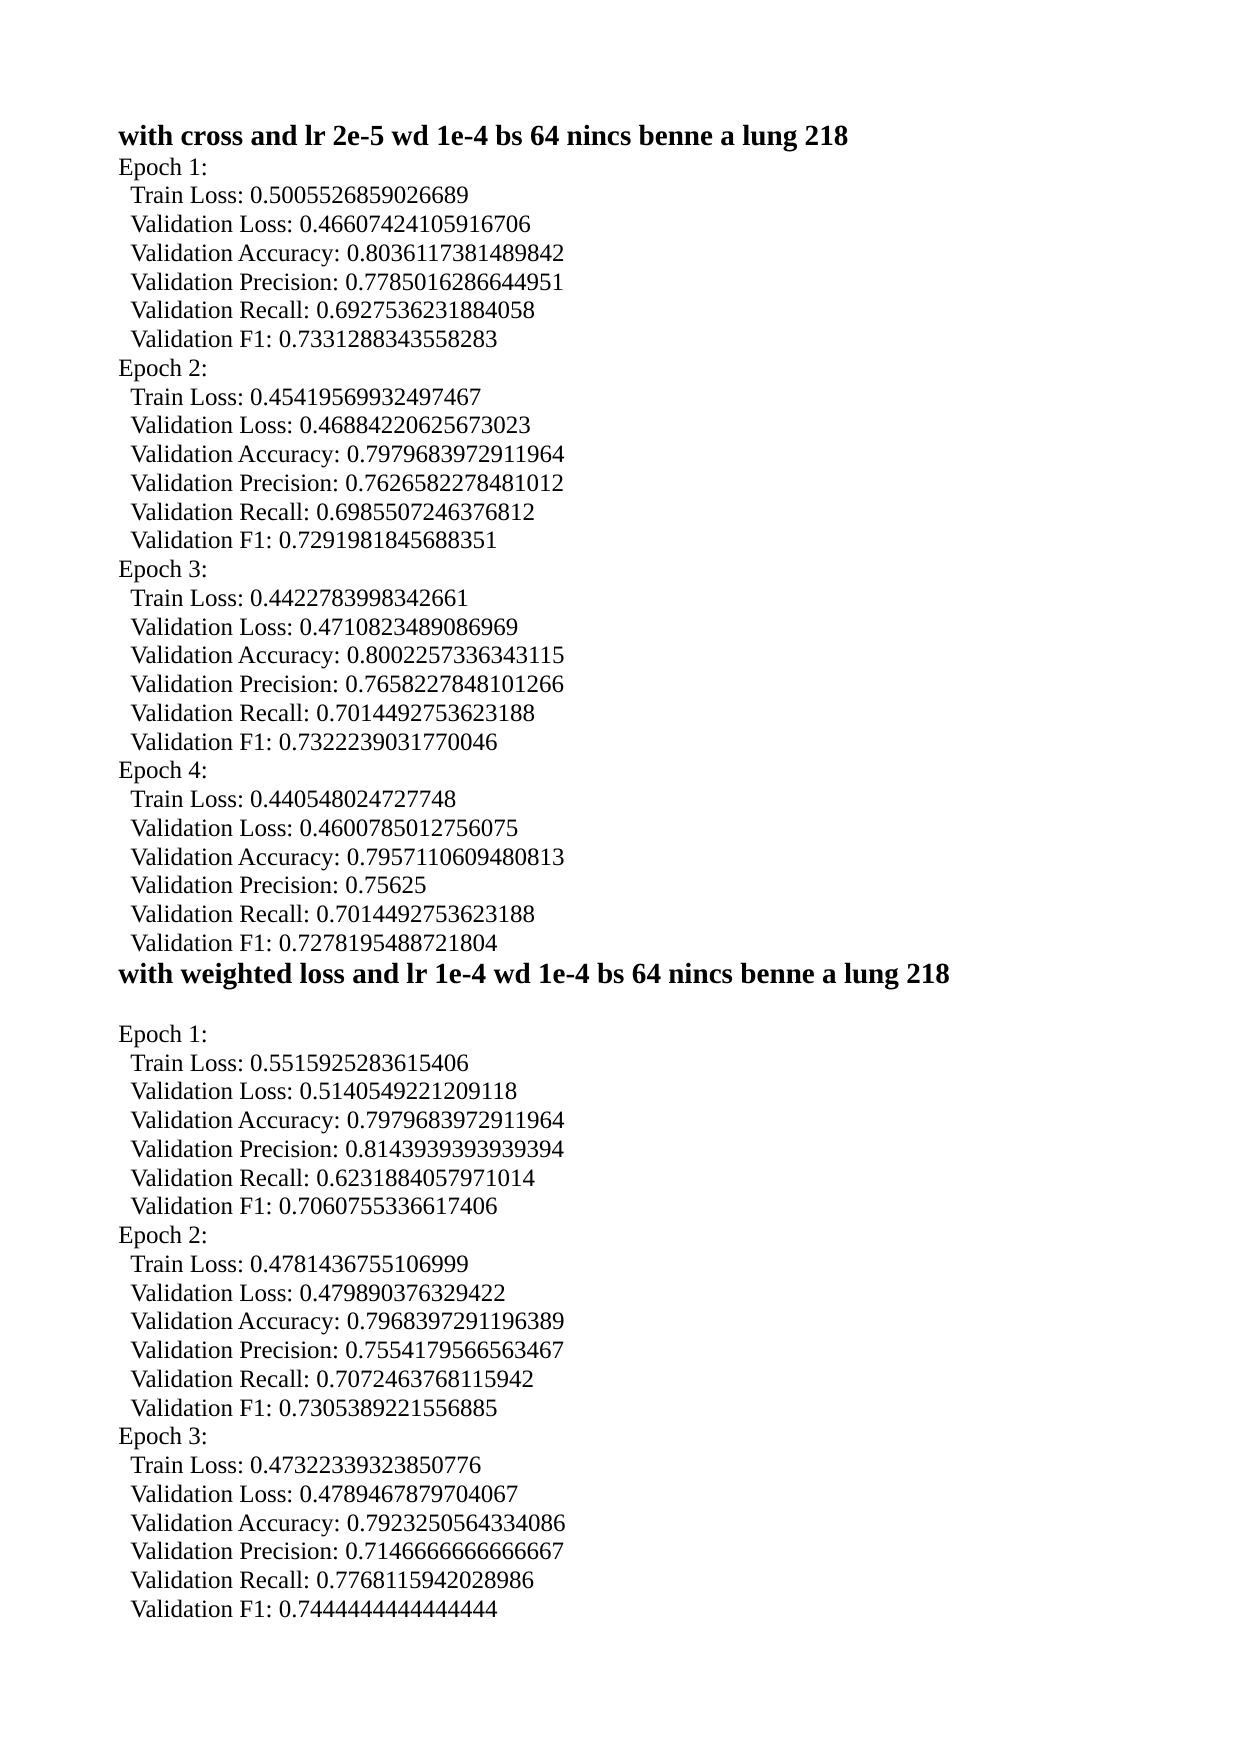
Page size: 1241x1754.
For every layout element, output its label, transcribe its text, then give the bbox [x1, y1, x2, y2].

text Validation Loss: 0.4710823489086969 [118, 612, 1122, 640]
text Validation F1: 0.7278195488721804 [118, 928, 1122, 957]
text with weighted loss and lr 1e-4 wd 1e-4 bs 64 nincs benne a lung 218 [118, 957, 1122, 990]
text Validation Recall: 0.6231884057971014 [118, 1163, 1122, 1191]
text Validation Precision: 0.7146666666666667 [118, 1536, 1122, 1565]
text Validation Accuracy: 0.8036117381489842 [118, 238, 1122, 267]
text Validation Recall: 0.6985507246376812 [118, 497, 1122, 525]
text Validation Loss: 0.46607424105916706 [118, 209, 1122, 238]
text Validation Accuracy: 0.7957110609480813 [118, 842, 1122, 870]
text Epoch 1: [118, 1019, 1122, 1048]
text Validation F1: 0.7305389221556885 [118, 1393, 1122, 1421]
text Epoch 3: [118, 554, 1122, 583]
text Validation Accuracy: 0.7923250564334086 [118, 1508, 1122, 1536]
text Validation Accuracy: 0.7979683972911964 [118, 1105, 1122, 1134]
text Validation Accuracy: 0.7979683972911964 [118, 439, 1122, 468]
text Validation Accuracy: 0.7968397291196389 [118, 1306, 1122, 1335]
text Validation Recall: 0.7768115942028986 [118, 1565, 1122, 1594]
text Epoch 3: [118, 1421, 1122, 1450]
text Validation Loss: 0.4789467879704067 [118, 1479, 1122, 1508]
text Validation Recall: 0.7014492753623188 [118, 899, 1122, 928]
text Train Loss: 0.47322339323850776 [118, 1450, 1122, 1479]
text Epoch 4: [118, 755, 1122, 784]
text Validation F1: 0.7060755336617406 [118, 1191, 1122, 1220]
text Validation Precision: 0.75625 [118, 870, 1122, 899]
text Train Loss: 0.4422783998342661 [118, 583, 1122, 612]
text Validation F1: 0.7291981845688351 [118, 525, 1122, 554]
text Validation Precision: 0.7785016286644951 [118, 267, 1122, 295]
text Validation Recall: 0.7014492753623188 [118, 698, 1122, 727]
text Validation F1: 0.7331288343558283 [118, 324, 1122, 353]
text Validation Precision: 0.7658227848101266 [118, 669, 1122, 698]
text Validation Loss: 0.479890376329422 [118, 1278, 1122, 1306]
text Train Loss: 0.440548024727748 [118, 784, 1122, 813]
text Epoch 1: [118, 152, 1122, 180]
text Validation Precision: 0.8143939393939394 [118, 1134, 1122, 1163]
text Validation Recall: 0.6927536231884058 [118, 295, 1122, 324]
text Epoch 2: [118, 1220, 1122, 1249]
text Validation Loss: 0.4600785012756075 [118, 813, 1122, 842]
text Validation Accuracy: 0.8002257336343115 [118, 640, 1122, 669]
text Validation Precision: 0.7554179566563467 [118, 1335, 1122, 1364]
text Validation F1: 0.7444444444444444 [118, 1594, 1122, 1623]
text Validation Recall: 0.7072463768115942 [118, 1364, 1122, 1393]
text Train Loss: 0.5515925283615406 [118, 1048, 1122, 1076]
text Epoch 2: [118, 353, 1122, 382]
text Train Loss: 0.45419569932497467 [118, 382, 1122, 410]
text Validation F1: 0.7322239031770046 [118, 727, 1122, 755]
text Train Loss: 0.5005526859026689 [118, 180, 1122, 209]
text Validation Loss: 0.5140549221209118 [118, 1076, 1122, 1105]
text Validation Loss: 0.46884220625673023 [118, 410, 1122, 439]
text with cross and lr 2e-5 wd 1e-4 bs 64 nincs benne a lung 218 [118, 118, 1122, 152]
text Validation Precision: 0.7626582278481012 [118, 468, 1122, 497]
text Train Loss: 0.4781436755106999 [118, 1249, 1122, 1278]
